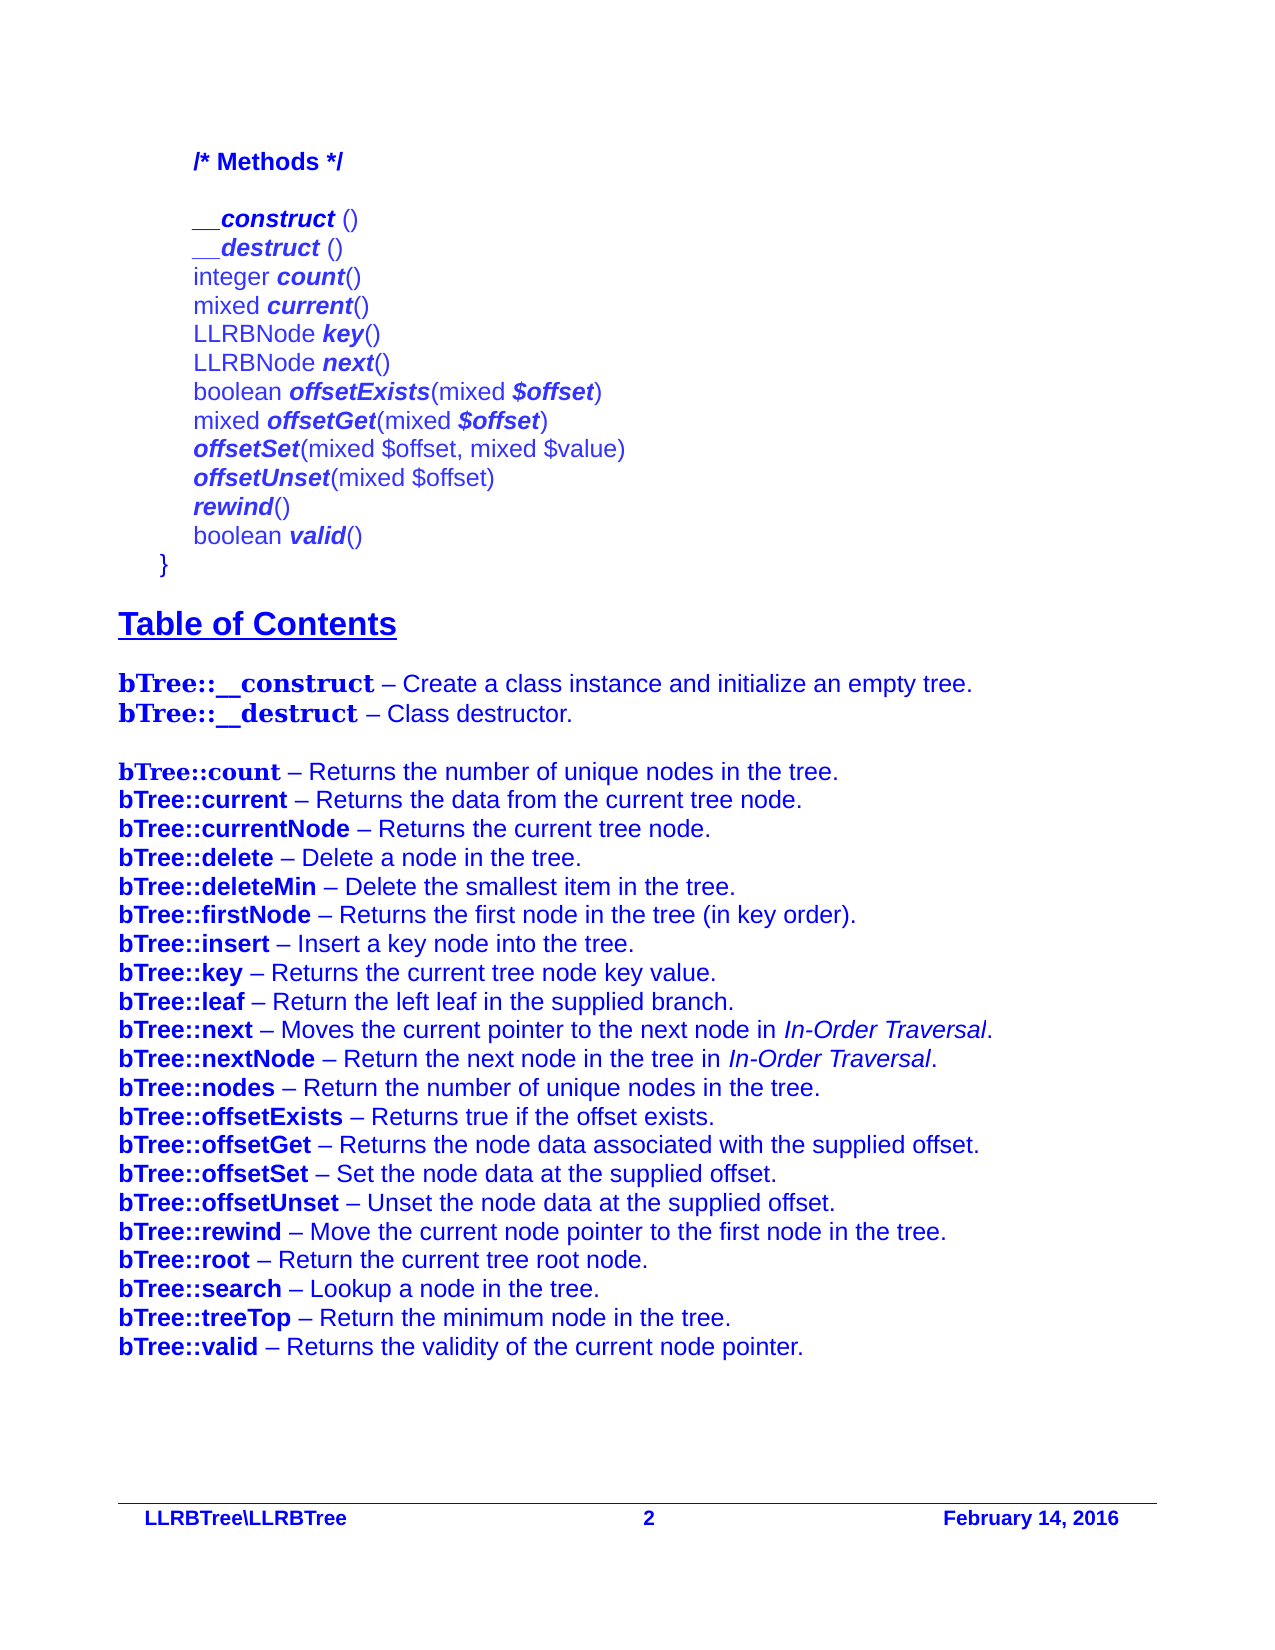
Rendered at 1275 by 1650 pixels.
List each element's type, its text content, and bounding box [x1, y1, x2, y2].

text bTree::offsetGet – Returns the node data associated with the supplied offset. [118, 1131, 1157, 1159]
text bTree::count – Returns the number of unique nodes in the tree. [118, 757, 1157, 786]
text bTree::delete – Delete a node in the tree. [118, 843, 1157, 872]
text rewind() [193, 492, 1157, 521]
text offsetUnset(mixed $offset) [193, 463, 1157, 492]
text mixed offsetGet(mixed $offset) [193, 406, 1157, 434]
text __destruct () [193, 233, 1157, 262]
text bTree::leaf – Return the left leaf in the supplied branch. [118, 987, 1157, 1016]
text bTree::offsetSet – Set the node data at the supplied offset. [118, 1159, 1157, 1188]
text bTree::offsetExists – Returns true if the offset exists. [118, 1102, 1157, 1131]
text boolean valid() [193, 521, 1157, 549]
text Table of Contents [118, 604, 1157, 643]
text LLRBNode next() [193, 348, 1157, 377]
text bTree::offsetUnset – Unset the node data at the supplied offset. [118, 1188, 1157, 1217]
text bTree::nextNode – Return the next node in the tree in In-Order Traversal. [118, 1044, 1157, 1073]
text bTree::deleteMin – Delete the smallest item in the tree. [118, 872, 1157, 901]
text boolean offsetExists(mixed $offset) [193, 377, 1157, 406]
text bTree::firstNode – Returns the first node in the tree (in key order). [118, 901, 1157, 929]
text bTree::insert – Insert a key node into the tree. [118, 929, 1157, 958]
text bTree::currentNode – Returns the current tree node. [118, 814, 1157, 843]
text } [159, 549, 1157, 578]
text bTree::root – Return the current tree root node. [118, 1246, 1157, 1274]
text bTree::rewind – Move the current node pointer to the first node in the tree. [118, 1217, 1157, 1246]
text __construct () [193, 204, 1157, 233]
text bTree::next – Moves the current pointer to the next node in In-Order Traversal. [118, 1016, 1157, 1044]
text bTree::search – Lookup a node in the tree. [118, 1274, 1157, 1303]
text bTree::treeTop – Return the minimum node in the tree. [118, 1303, 1157, 1332]
text bTree::valid – Returns the validity of the current node pointer. [118, 1332, 1157, 1361]
text mixed current() [193, 291, 1157, 319]
text /* Methods */ [193, 147, 1157, 176]
text integer count() [193, 262, 1157, 291]
text offsetSet(mixed $offset, mixed $value) [193, 434, 1157, 463]
text bTree::key – Returns the current tree node key value. [118, 958, 1157, 987]
text bTree::nodes – Return the number of unique nodes in the tree. [118, 1073, 1157, 1102]
title bTree::__construct – Create a class instance and initialize an empty tree. [118, 669, 1157, 699]
text bTree::current – Returns the data from the current tree node. [118, 786, 1157, 814]
text LLRBNode key() [193, 319, 1157, 348]
title bTree::__destruct – Class destructor. [118, 699, 1157, 728]
